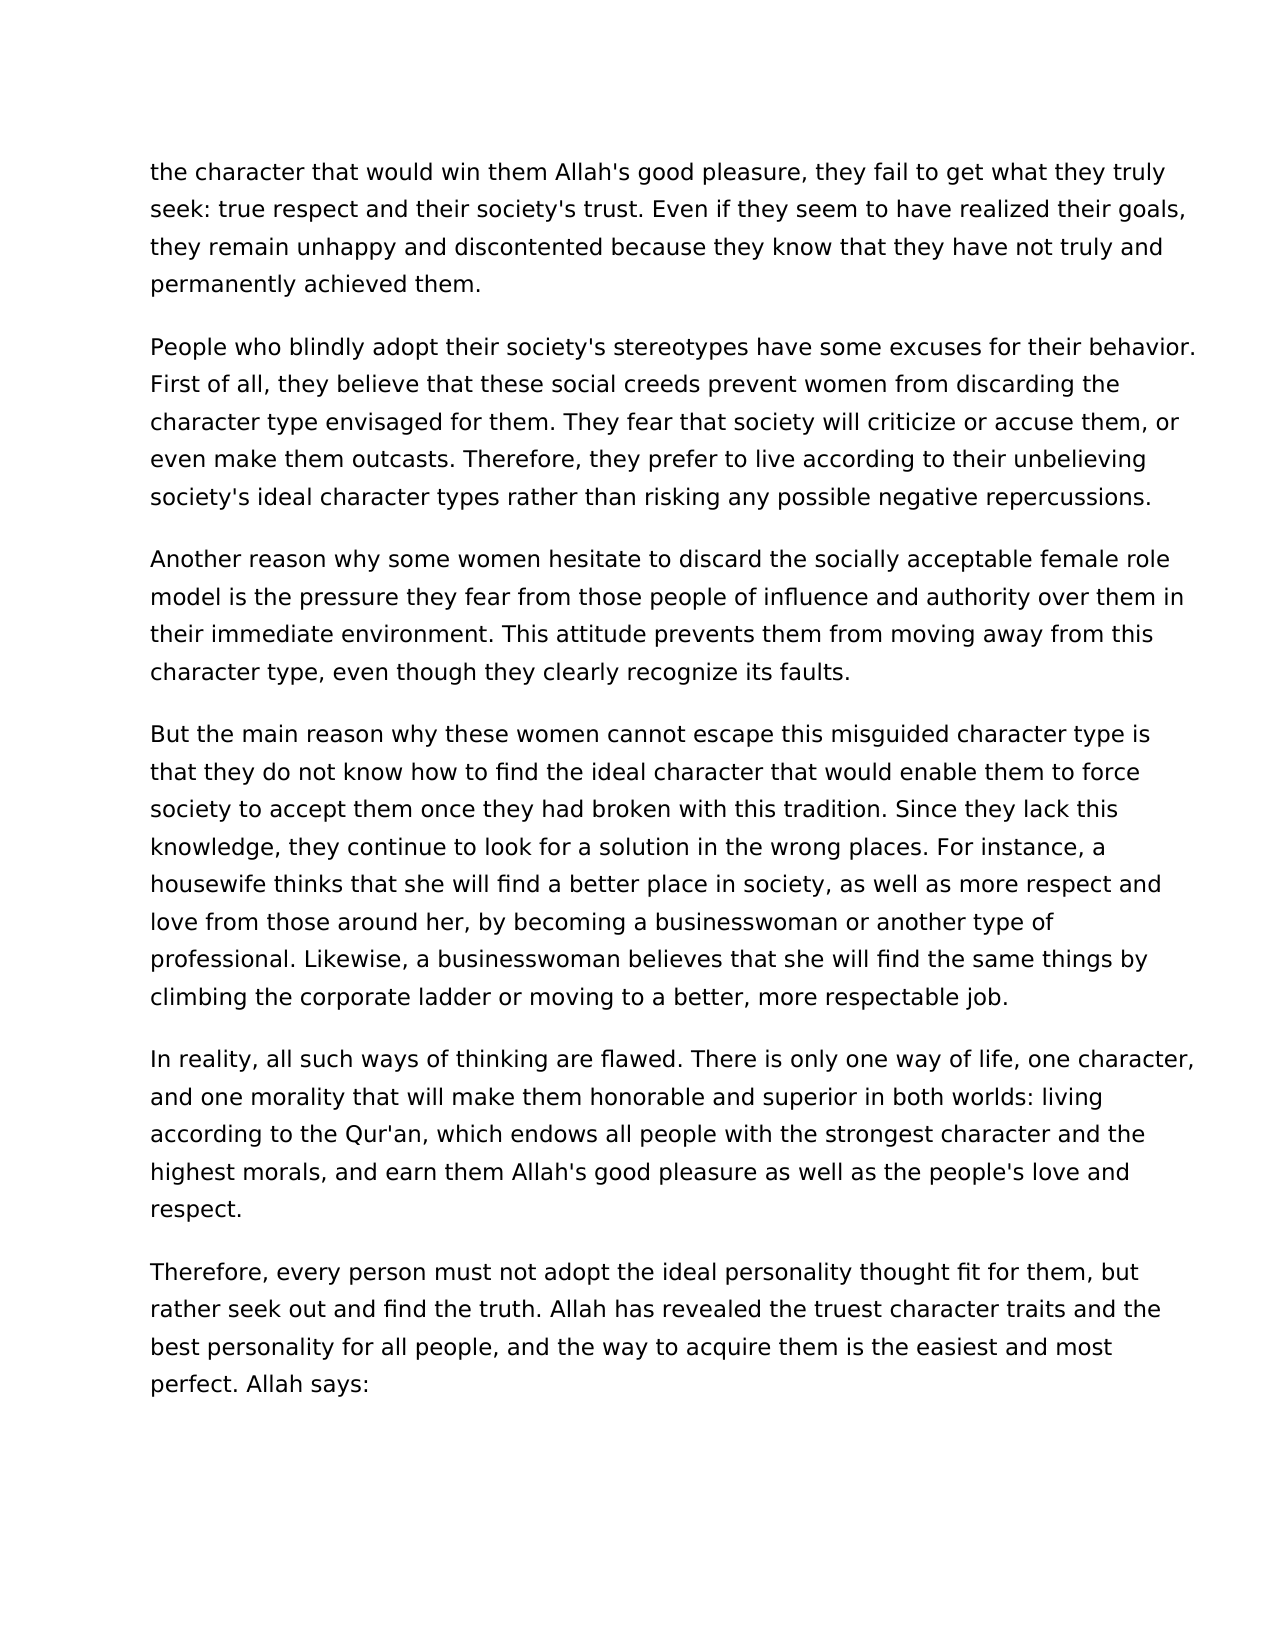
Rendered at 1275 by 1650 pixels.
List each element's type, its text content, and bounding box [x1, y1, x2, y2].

text Another reason why some women hesitate to discard the socially acceptable female role model is the pressure they fear from those people of influence and authority over them in their immediate environment. This attitude prevents them from moving away from this character type, even though they clearly recognize its faults. [150, 537, 1200, 687]
text But the main reason why these women cannot escape this misguided character type is that they do not know how to find the ideal character that would enable them to force society to accept them once they had broken with this tradition. Since they lack this knowledge, they continue to look for a solution in the wrong places. For instance, a housewife thinks that she will find a better place in society, as well as more respect and love from those around her, by becoming a businesswoman or another type of professional. Likewise, a businesswoman believes that she will find the same things by climbing the corporate ladder or moving to a better, more respectable job. [150, 712, 1200, 1012]
text People who blindly adopt their society's stereotypes have some excuses for their behavior. First of all, they believe that these social creeds prevent women from discarding the character type envisaged for them. They fear that society will criticize or accuse them, or even make them outcasts. Therefore, they prefer to live according to their unbelieving society's ideal character types rather than risking any possible negative repercussions. [150, 325, 1200, 512]
text the character that would win them Allah's good pleasure, they fail to get what they truly seek: true respect and their society's trust. Even if they seem to have realized their goals, they remain unhappy and discontented because they know that they have not truly and permanently achieved them. [150, 150, 1200, 300]
text Therefore, every person must not adopt the ideal personality thought fit for them, but rather seek out and find the truth. Allah has revealed the truest character traits and the best personality for all people, and the way to acquire them is the easiest and most perfect. Allah says: [150, 1250, 1200, 1400]
text In reality, all such ways of thinking are flawed. There is only one way of life, one character, and one morality that will make them honorable and superior in both worlds: living according to the Qur'an, which endows all people with the strongest character and the highest morals, and earn them Allah's good pleasure as well as the people's love and respect. [150, 1037, 1200, 1225]
